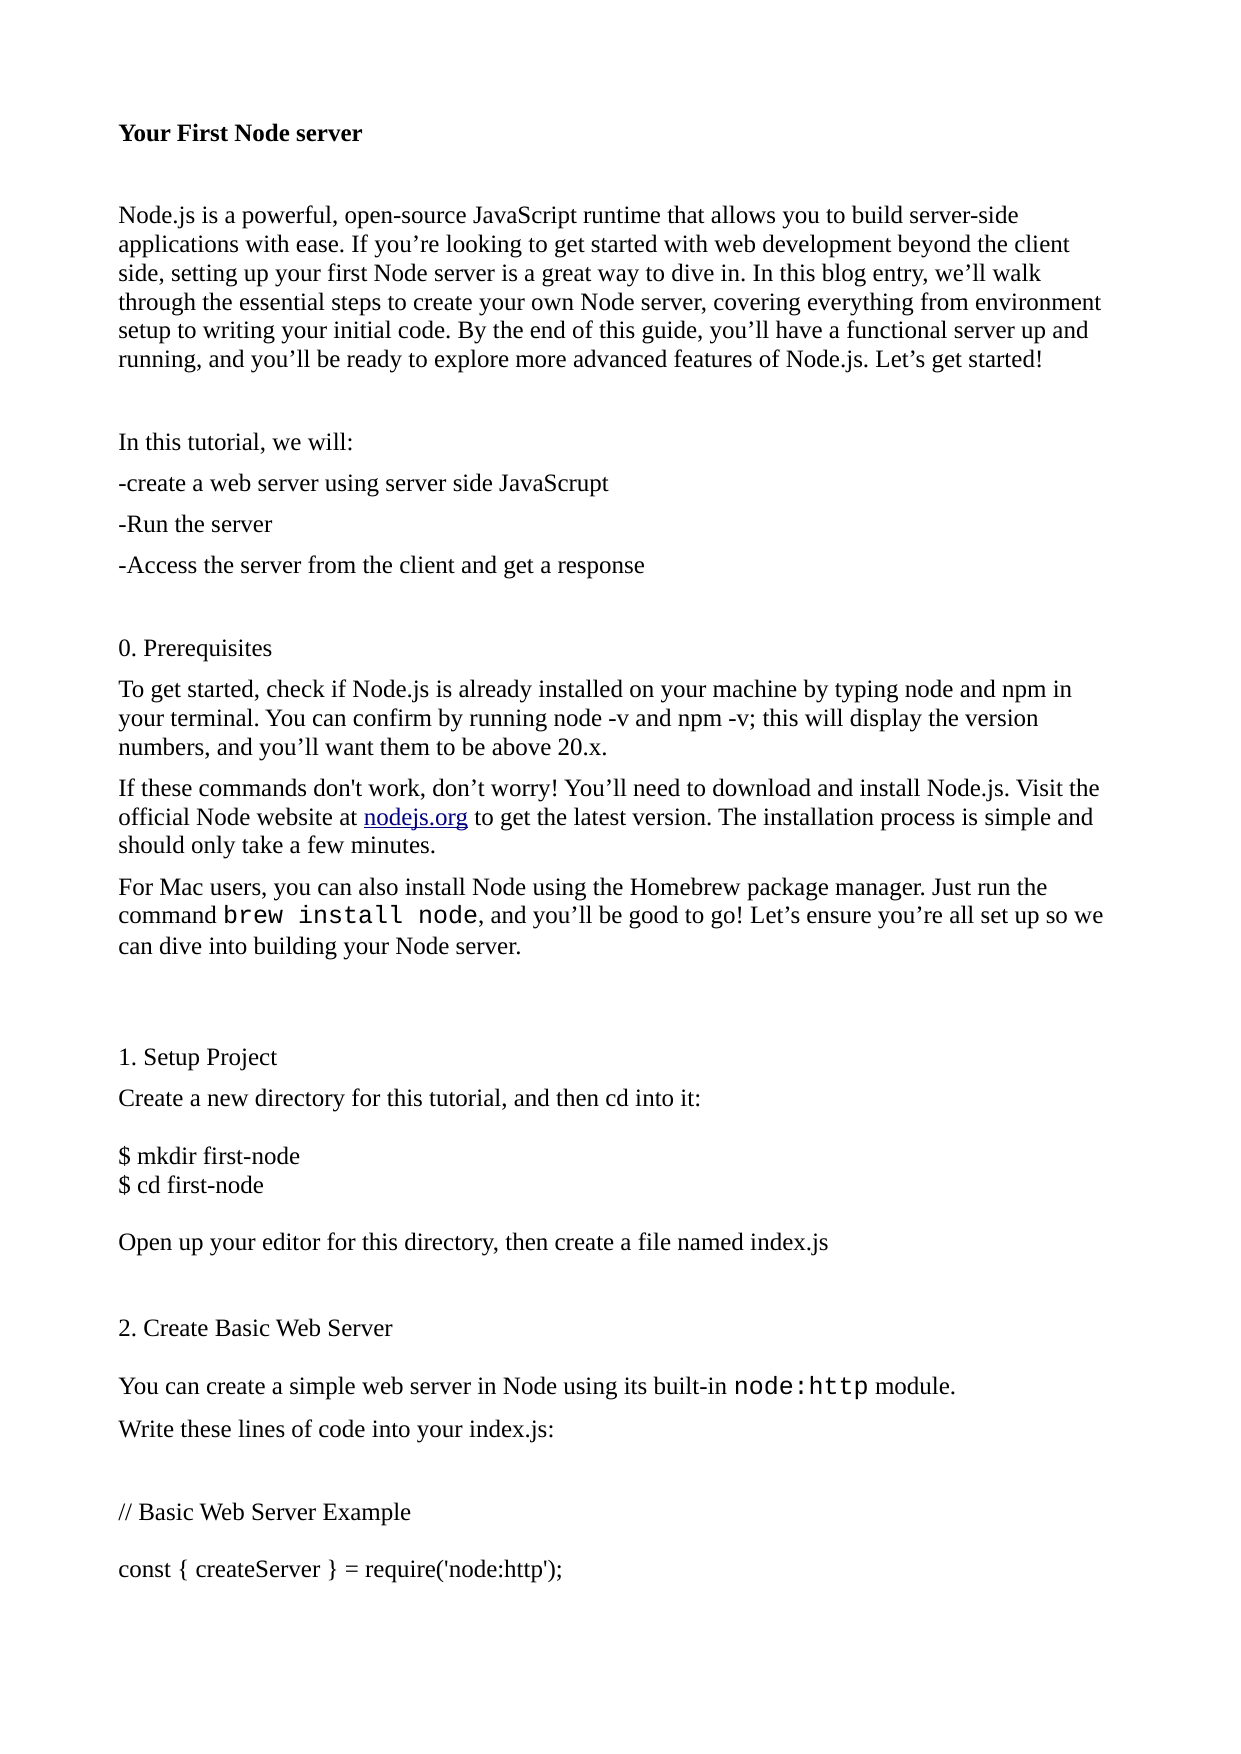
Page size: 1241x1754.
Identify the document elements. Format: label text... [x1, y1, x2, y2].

text Create a new directory for this tutorial, and then cd into it: [118, 1083, 1122, 1112]
text const { createServer } = require('node:http'); [118, 1554, 1122, 1583]
text 2. Create Basic Web Server [118, 1313, 1122, 1342]
text Open up your editor for this directory, then create a file named index.js [118, 1227, 1122, 1256]
text 1. Setup Project [118, 1042, 1122, 1071]
text $ cd first-node [118, 1170, 1122, 1198]
text In this tutorial, we will: [118, 427, 1122, 456]
text Node.js is a powerful, open-source JavaScript runtime that allows you to build server-side applications with ease. If you’re looking to get started with web development beyond the client side, setting up your first Node server is a great way to dive in. In this blog entry, we’ll walk through the essential steps to create your own Node server, covering everything from environment setup to writing your initial code. By the end of this guide, you’ll have a functional server up and running, and you’ll be ready to explore more advanced features of Node.js. Let’s get started! [118, 201, 1122, 373]
text -create a web server using server side JavaScrupt [118, 468, 1122, 497]
text -Run the server [118, 509, 1122, 538]
text 0. Prerequisites [118, 633, 1122, 662]
text To get started, check if Node.js is already installed on your machine by typing node and npm in your terminal. You can confirm by running node -v and npm -v; this will display the version numbers, and you’ll want them to be above 20.x. [118, 674, 1122, 761]
text Write these lines of code into your index.js: [118, 1414, 1122, 1443]
text Your First Node server [118, 118, 1122, 147]
text // Basic Web Server Example [118, 1497, 1122, 1526]
text -Access the server from the client and get a response [118, 551, 1122, 579]
text For Mac users, you can also install Node using the Homebrew package manager. Just run the command brew install node, and you’ll be good to go! Let’s ensure you’re all set up so we can dive into building your Node server. [118, 872, 1122, 960]
text You can create a simple web server in Node using its built-in node:http module. [118, 1371, 1122, 1402]
text $ mkdir first-node [118, 1141, 1122, 1170]
text If these commands don't work, don’t worry! You’ll need to download and install Node.js. Visit the official Node website at nodejs.org to get the latest version. The installation process is simple and should only take a few minutes. [118, 773, 1122, 859]
